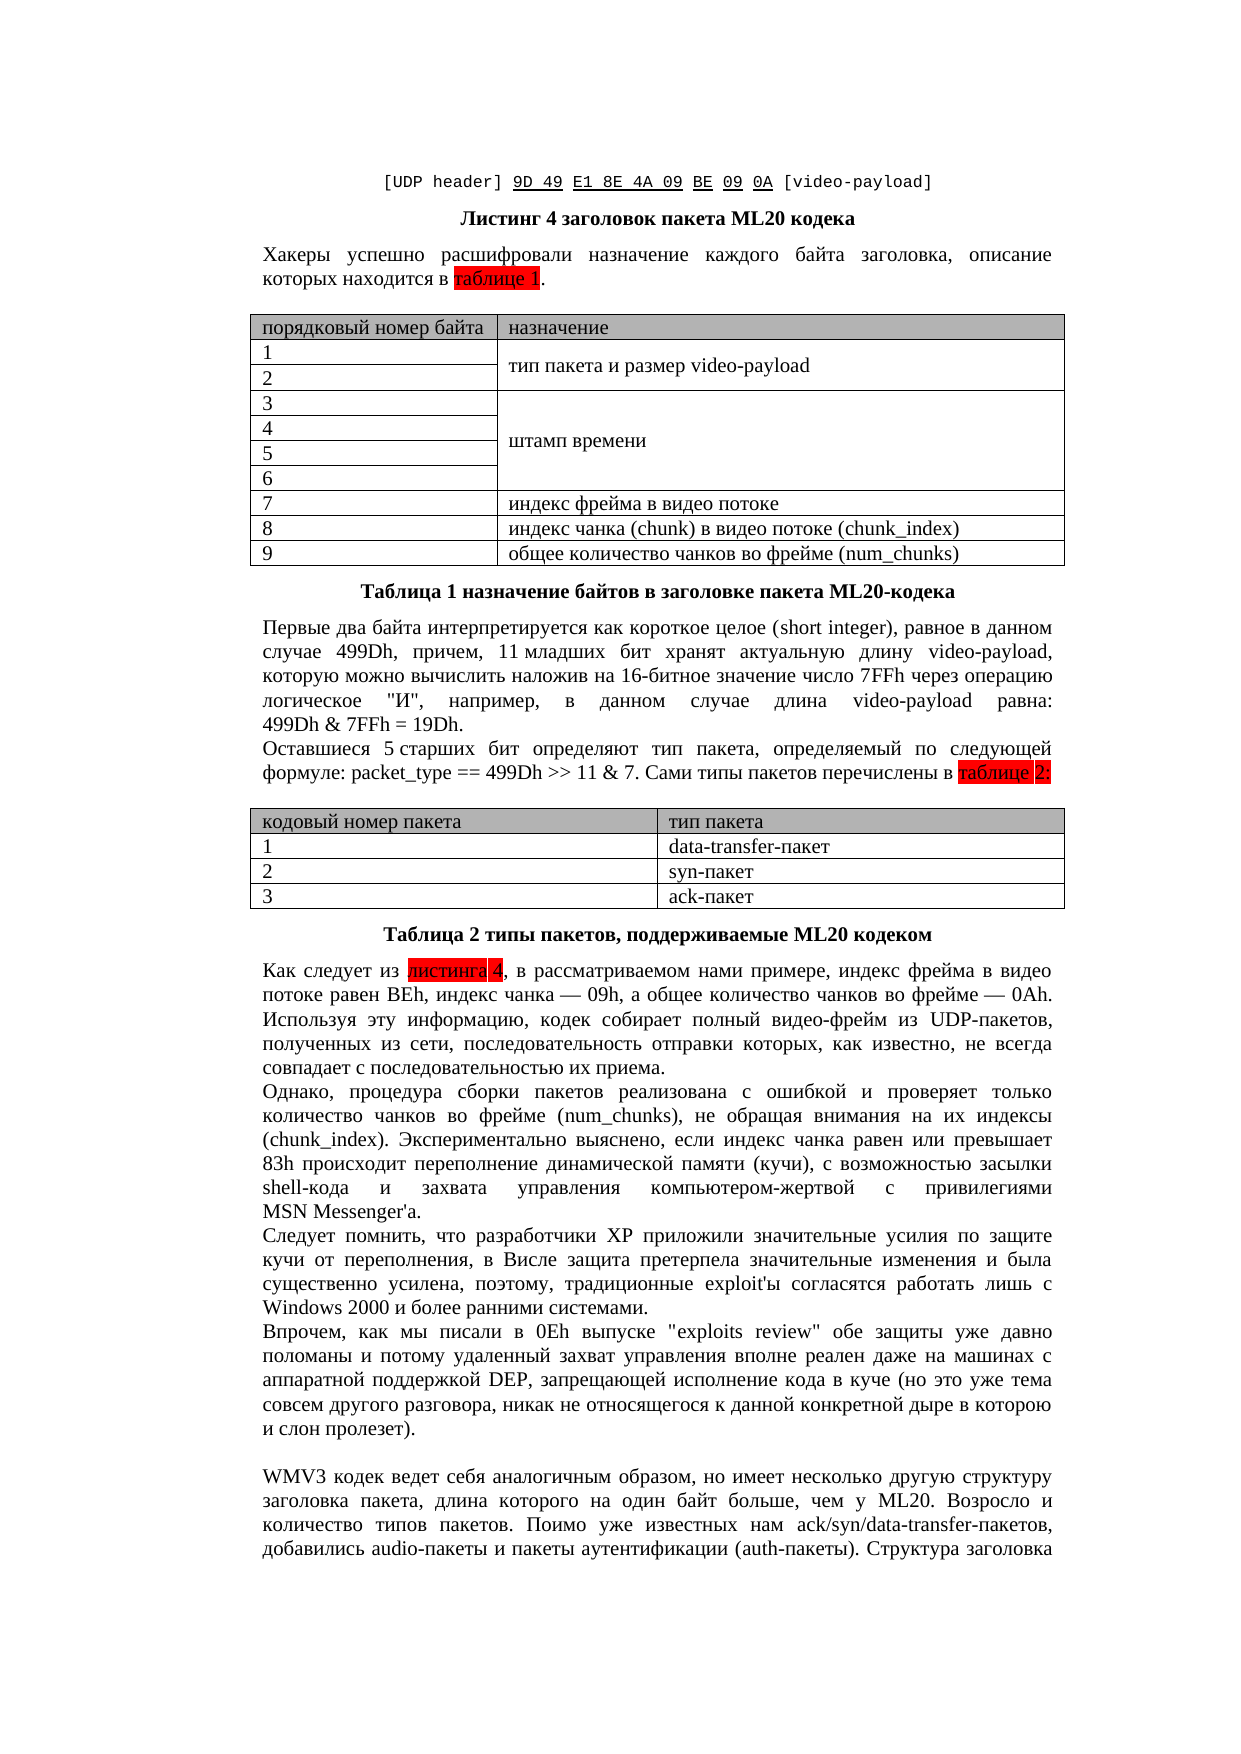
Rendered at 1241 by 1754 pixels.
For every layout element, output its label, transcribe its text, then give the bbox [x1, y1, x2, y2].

table_header назначение [498, 315, 1064, 339]
text Впрочем, как мы писали в 0Eh выпуске "exploits review" обе защиты уже давно поломаны и потому удаленный захват управления вполне реален даже на машинах с аппаратной поддержкой DEP, запрещающей исполнение кода в куче (но это уже тема совсем другого разговора, никак не относящегося к данной конкретной дыре в которою и слон пролезет). [262, 1319, 1053, 1439]
table_cell 7 [251, 491, 497, 515]
table_header кодовый номер пакета [251, 809, 657, 833]
table_cell 5 [251, 441, 497, 465]
table_cell 8 [251, 516, 497, 540]
table_header порядковый номер байта [251, 315, 497, 339]
table_cell индекс фрейма в видео потоке [498, 491, 1064, 515]
table_cell общее количество чанков во фрейме (num_chunks) [498, 541, 1064, 565]
text Хакеры успешно расшифровали назначение каждого байта заголовка, описание которых находится в таблице 1. [262, 242, 1053, 290]
text Первые два байта интерпретируется как короткое целое (short integer), равное в данном случае 499Dh, причем, 11 младших бит хранят актуальную длину video-payload, которую можно вычислить наложив на 16-битное значение число 7FFh через операцию логическое "И", например, в данном случае длина video-payload равна: 499Dh & 7FFh = 19Dh. [262, 615, 1053, 736]
table_cell 9 [251, 541, 497, 565]
table_cell ack-пакет [658, 884, 1064, 908]
table_cell syn-пакет [658, 859, 1064, 883]
text Оставшиеся 5 старших бит определяют тип пакета, определяемый по следующей формуле: packet_type == 499Dh >> 11 & 7. Сами типы пакетов перечислены в таблице 2: [262, 736, 1053, 784]
table_cell 3 [251, 884, 657, 908]
table_cell 6 [251, 466, 497, 490]
text Как следует из листинга 4, в рассматриваемом нами примере, индекс фрейма в видео потоке равен BEh, индекс чанка — 09h, а общее количество чанков во фрейме — 0Ah. Используя эту информацию, кодек собирает полный видео-фрейм из UDP-пакетов, полученных из сети, последовательность отправки которых, как известно, не всегда совпадает с последовательностью их приема. [262, 958, 1053, 1079]
table_cell 1 [251, 834, 657, 858]
text [UDP header] 9D 49 E1 8E 4A 09 BE 09 0A [video-payload] [187, 174, 1053, 193]
table_cell 3 [251, 391, 497, 414]
text WMV3 кодек ведет себя аналогичным образом, но имеет несколько другую структуру заголовка пакета, длина которого на один байт больше, чем у ML20. Возросло и количество типов пакетов. Поимо уже известных нам ack/syn/data-transfer-пакетов, добавились audio-пакеты и пакеты аутентификации (auth-пакеты). Структура заголовка [262, 1464, 1053, 1560]
table_cell 1 [251, 340, 497, 364]
text Листинг 4 заголовок пакета ML20 кодека [187, 205, 1053, 229]
text Однако, процедура сборки пакетов реализована с ошибкой и проверяет только количество чанков во фрейме (num_chunks), не обращая внимания на их индексы (chunk_index). Экспериментально выяснено, если индекс чанка равен или превышает 83h происходит переполнение динамической памяти (кучи), с возможностью засылки shell-кода и захвата управления компьютером-жертвой с привилегиями MSN Messenger'а. [262, 1079, 1053, 1223]
text Таблица 2 типы пакетов, поддерживаемые ML20 кодеком [187, 922, 1053, 946]
text Следует помнить, что разработчики XP приложили значительные усилия по защите кучи от переполнения, в Висле защита претерпела значительные изменения и была существенно усилена, поэтому, традиционные exploit'ы согласятся работать лишь с Windows 2000 и более ранними системами. [262, 1223, 1053, 1319]
table_cell тип пакета и размер video-payload [498, 340, 1064, 389]
table_cell 2 [251, 859, 657, 883]
table_cell 4 [251, 416, 497, 440]
table_cell штамп времени [498, 391, 1064, 490]
table_cell data-transfer-пакет [658, 834, 1064, 858]
text Таблица 1 назначение байтов в заголовке пакета ML20-кодека [187, 579, 1053, 603]
table_cell индекс чанка (chunk) в видео потоке (chunk_index) [498, 516, 1064, 540]
table_cell 2 [251, 365, 497, 389]
table_header тип пакета [658, 809, 1064, 833]
